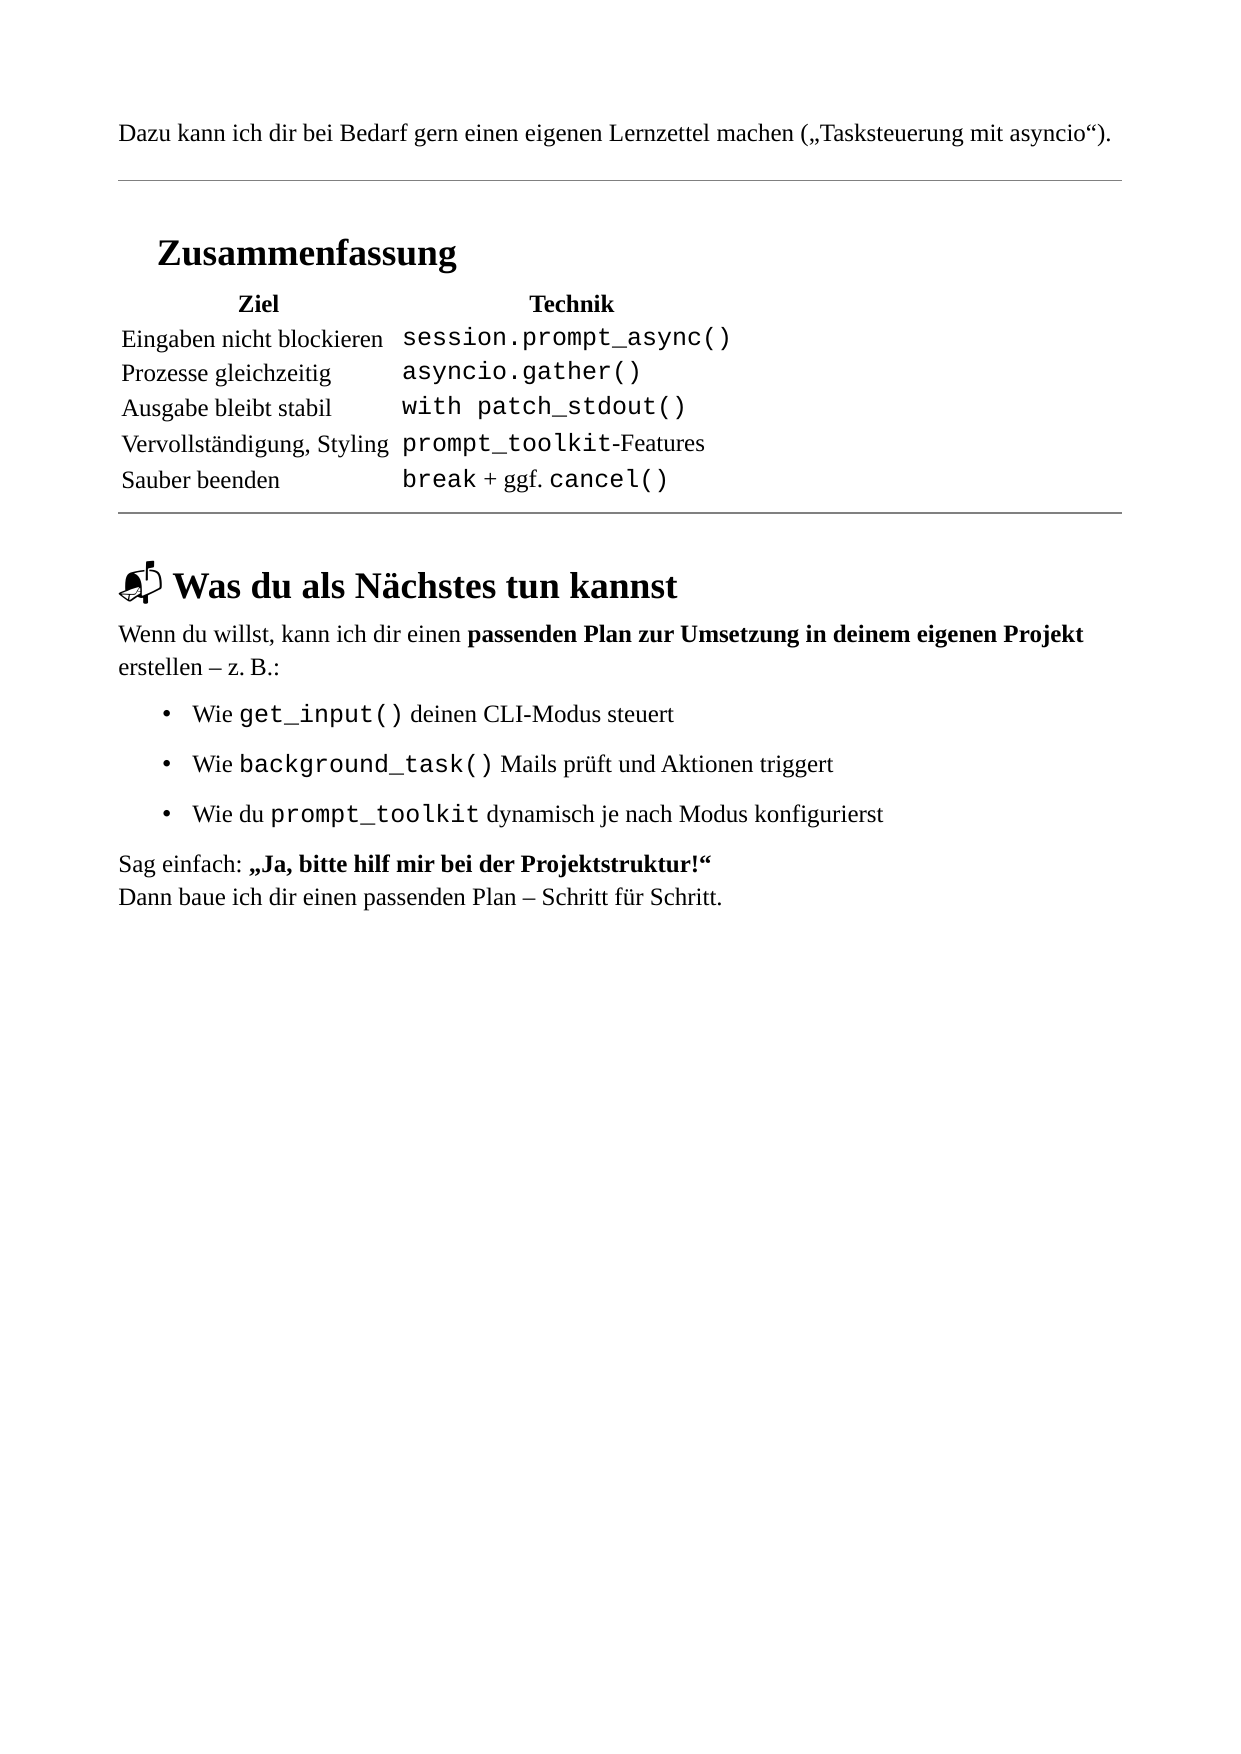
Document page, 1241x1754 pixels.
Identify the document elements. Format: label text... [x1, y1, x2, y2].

table_cell Prozesse gleichzeitig [118, 356, 399, 390]
table_cell Ausgabe bleibt stabil [118, 390, 399, 425]
table_cell with patch_stdout() [399, 390, 744, 425]
table_cell break + ggf. cancel() [399, 461, 744, 498]
table_cell prompt_toolkit-Features [399, 425, 744, 461]
table_cell Eingaben nicht blockieren [118, 321, 399, 356]
list Wie get_input() deinen CLI-Modus steuert [162, 699, 1122, 730]
text Wenn du willst, kann ich dir einen passenden Plan zur Umsetzung in deinem eigenen Projekt erstellen – z. B.: [118, 619, 1122, 681]
list Wie du prompt_toolkit dynamisch je nach Modus konfigurierst [162, 799, 1122, 830]
table_cell Sauber beenden [118, 461, 399, 498]
table_cell session.prompt_async() [399, 321, 744, 356]
subtitle 📬 Was du als Nächstes tun kannst [118, 563, 1122, 606]
subtitle ✅ Zusammenfassung [118, 231, 1122, 274]
table_header Technik [399, 286, 744, 321]
text Sag einfach: „Ja, bitte hilf mir bei der Projektstruktur!“ Dann baue ich dir einen passenden Plan – Schritt für Schritt. [118, 849, 1122, 911]
table_header Ziel [118, 286, 399, 321]
text Dazu kann ich dir bei Bedarf gern einen eigenen Lernzettel machen („Tasksteuerung mit asyncio“). [118, 118, 1122, 147]
table_cell asyncio.gather() [399, 356, 744, 390]
table_cell Vervollständigung, Styling [118, 425, 399, 461]
list Wie background_task() Mails prüft und Aktionen triggert [162, 749, 1122, 780]
